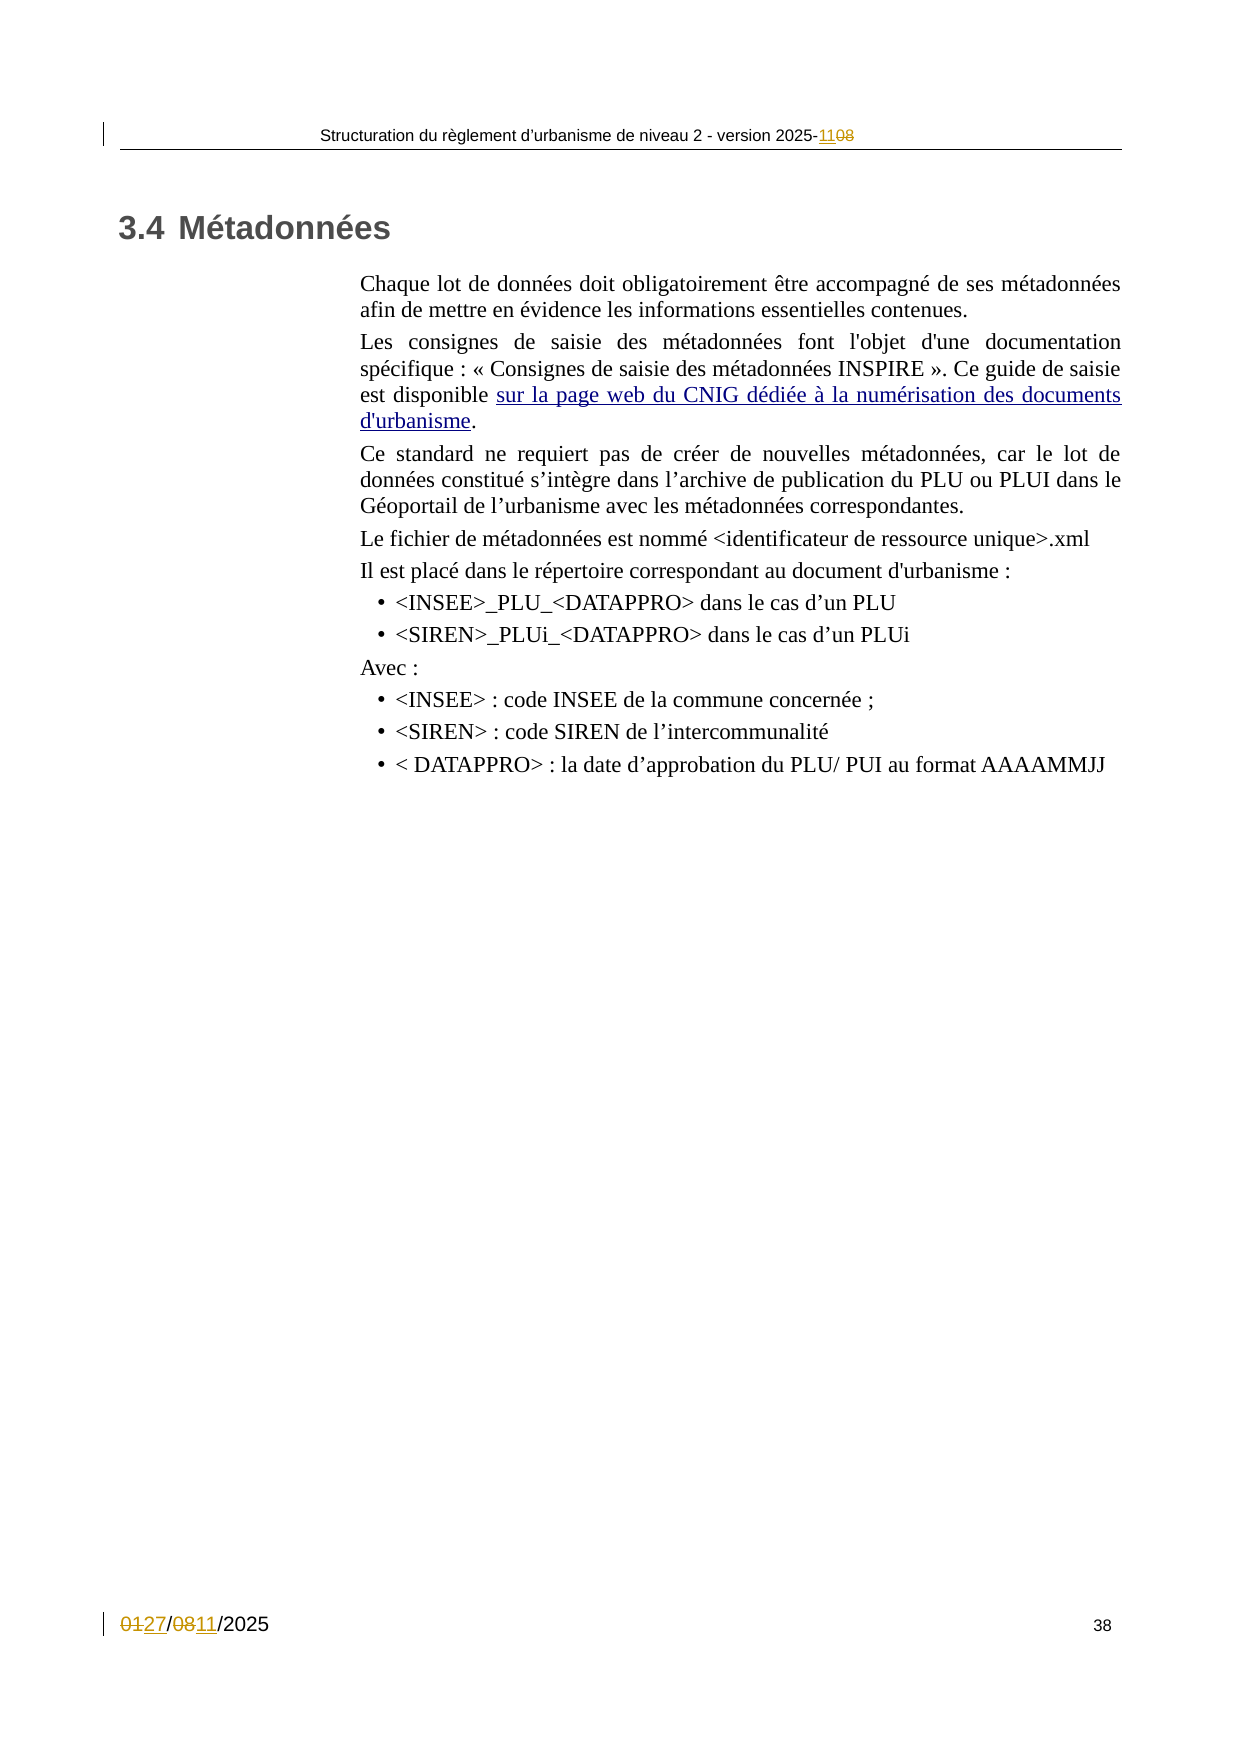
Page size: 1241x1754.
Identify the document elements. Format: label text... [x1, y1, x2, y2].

table_header [118, 258, 354, 815]
table_header Chaque lot de données doit obligatoirement être accompagné de ses métadonnées afin de mettre en évidence les informations essentielles contenues. Les consignes de saisie des métadonnées font l'objet d'une documentation spécifique : « Consignes de saisie des métadonnées INSPIRE ». Ce guide de saisie est disponible sur la page web du CNIG dédiée à la numérisation des documents d'urbanisme. Ce standard ne requiert pas de créer de nouvelles métadonnées, car le lot de données constitué s’intègre dans l’archive de publication du PLU ou PLUI dans le Géoportail de l’urbanisme avec les métadonnées correspondantes. Le fichier de métadonnées est nommé <identificateur de ressource unique>.xml Il est placé dans le répertoire correspondant au document d'urbanisme : <INSEE>_PLU_<DATAPPRO> dans le cas d’un PLU <SIREN>_PLUi_<DATAPPRO> dans le cas d’un PLUi Avec : <INSEE> : code INSEE de la commune concernée ; <SIREN> : code SIREN de l’intercommunalité < DATAPPRO> : la date d’approbation du PLU/ PUI au format AAAAMMJJ [354, 258, 1122, 815]
subtitle Métadonnées [118, 208, 1122, 246]
